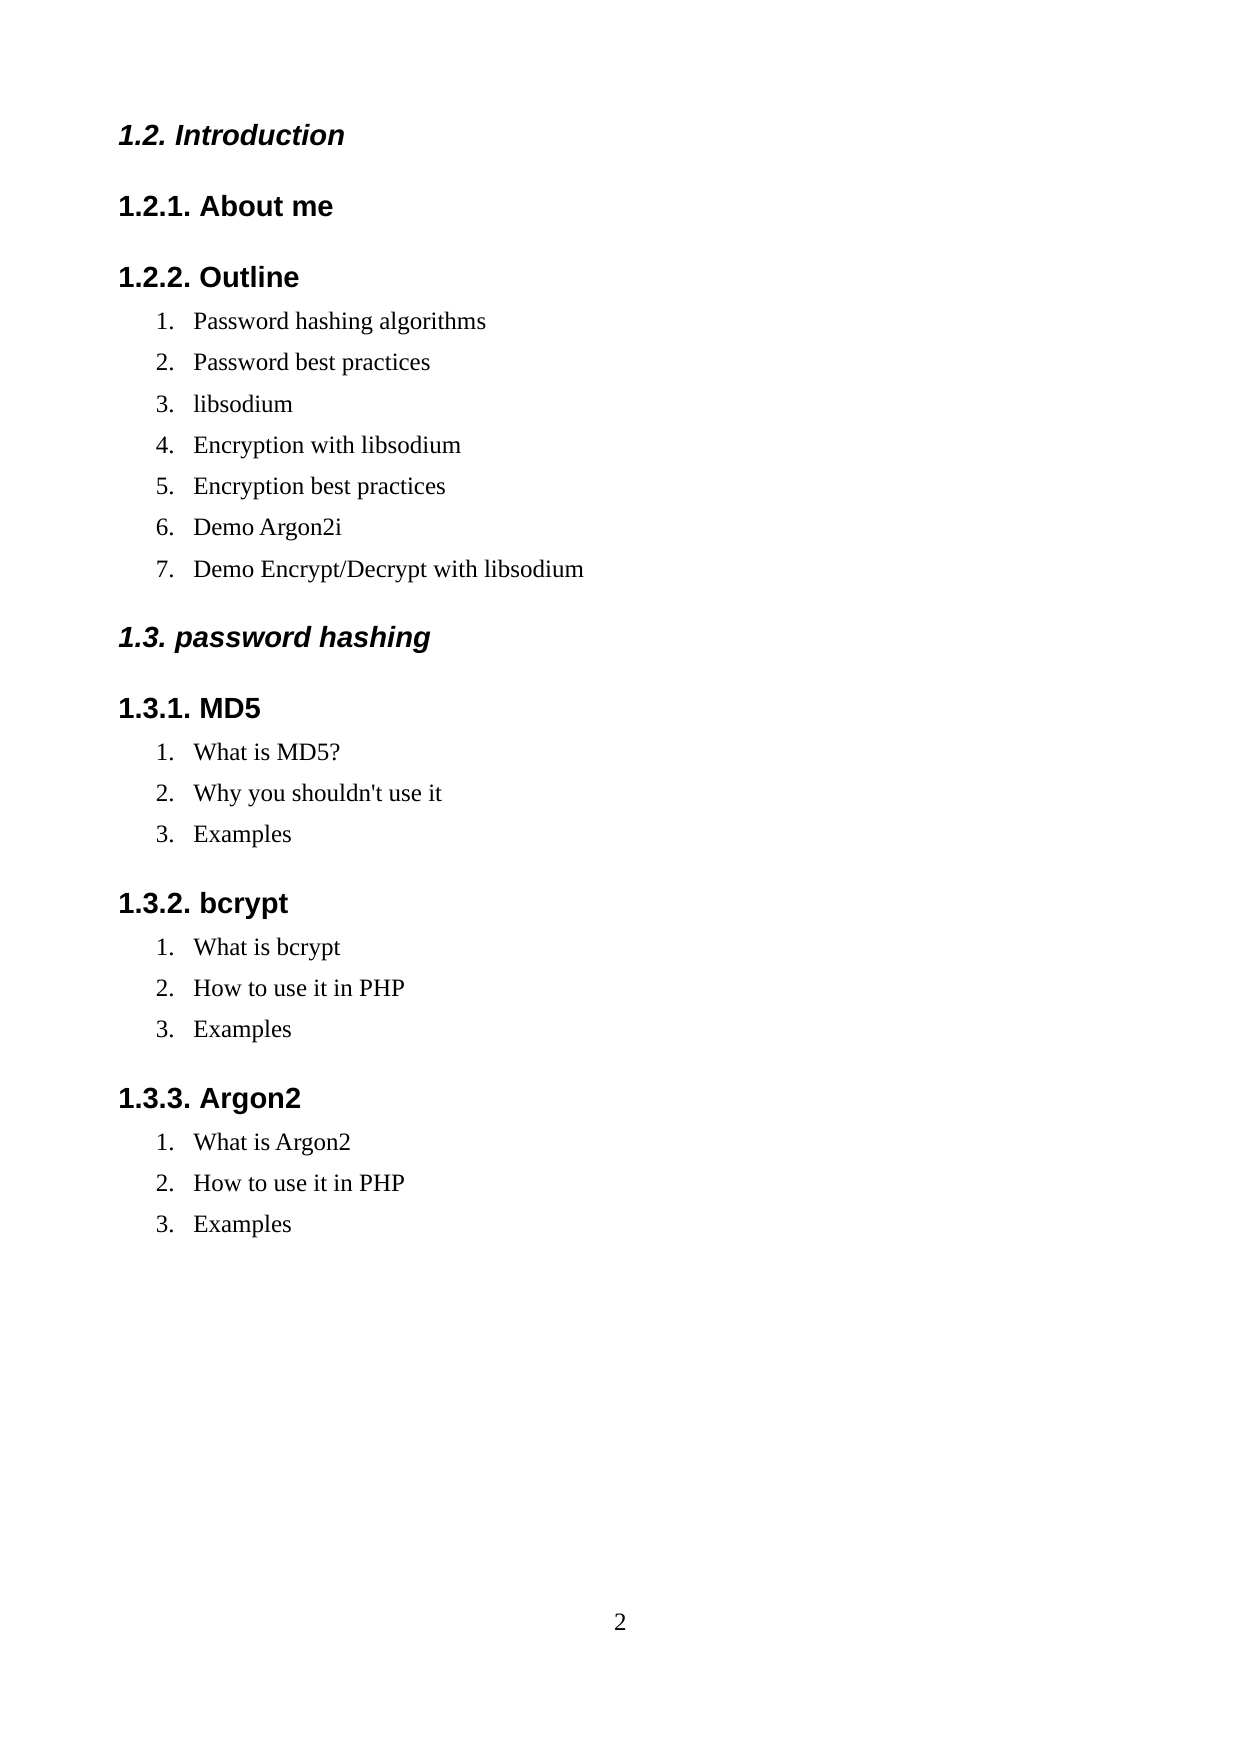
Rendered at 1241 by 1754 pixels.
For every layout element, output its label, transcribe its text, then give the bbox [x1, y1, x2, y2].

list Examples [156, 819, 1122, 848]
list How to use it in PHP [156, 1168, 1122, 1197]
subtitle About me [118, 189, 1122, 223]
subtitle MD5 [118, 691, 1122, 724]
list Examples [156, 1209, 1122, 1238]
list Encryption with libsodium [156, 430, 1122, 459]
subtitle bcrypt [118, 886, 1122, 919]
list Password best practices [156, 347, 1122, 376]
subtitle Introduction [118, 118, 1122, 152]
list What is Argon2 [156, 1127, 1122, 1155]
list Why you shouldn't use it [156, 778, 1122, 807]
list How to use it in PHP [156, 973, 1122, 1002]
list Password hashing algorithms [156, 306, 1122, 335]
list Demo Argon2i [156, 512, 1122, 541]
list Encryption best practices [156, 471, 1122, 500]
subtitle password hashing [118, 620, 1122, 653]
subtitle Argon2 [118, 1081, 1122, 1114]
list Examples [156, 1014, 1122, 1043]
list What is MD5? [156, 737, 1122, 766]
list Demo Encrypt/Decrypt with libsodium [156, 554, 1122, 582]
list libsodium [156, 389, 1122, 417]
subtitle Outline [118, 260, 1122, 294]
list What is bcrypt [156, 932, 1122, 961]
